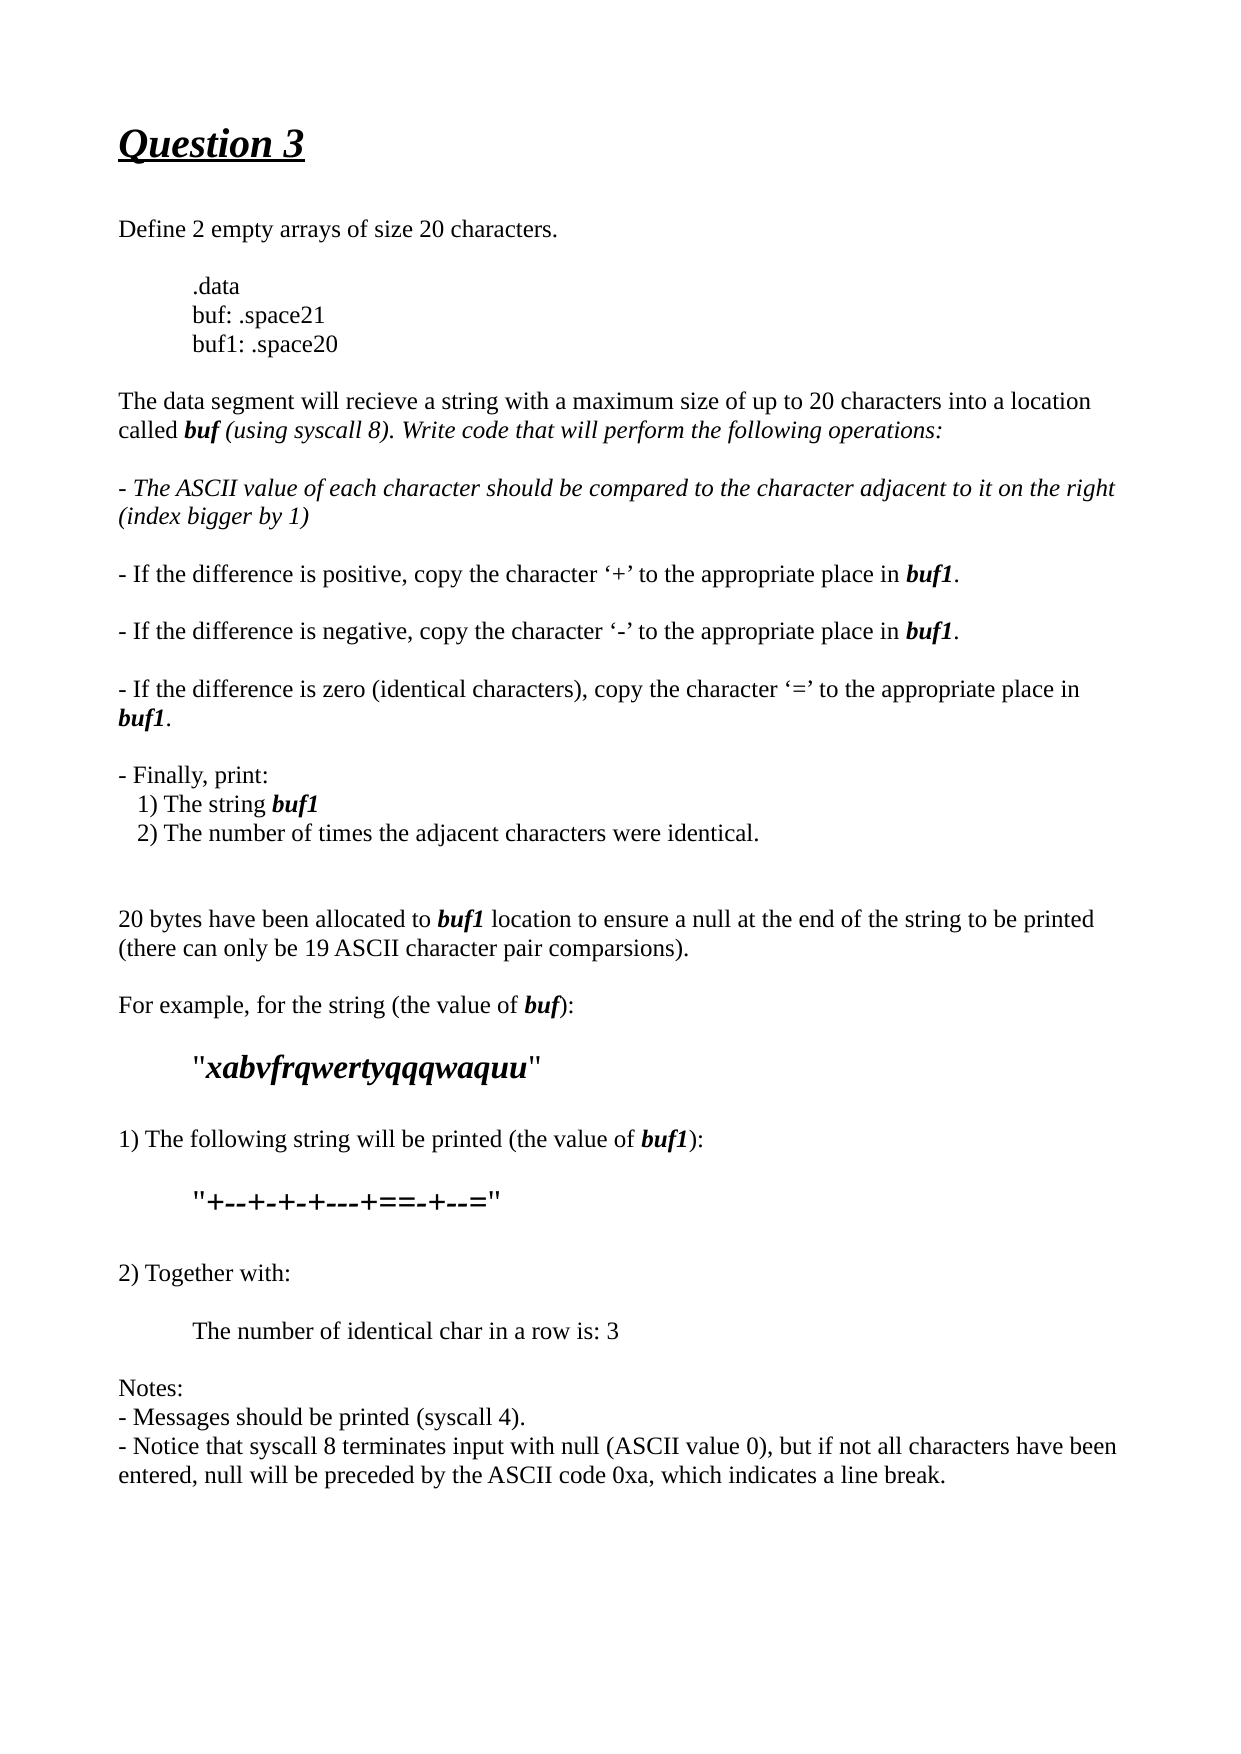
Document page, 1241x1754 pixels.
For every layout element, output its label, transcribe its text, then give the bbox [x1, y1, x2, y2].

text - Messages should be printed (syscall 4). [118, 1402, 1122, 1431]
text (there can only be 19 ASCII character pair comparsions). [118, 933, 1122, 961]
text "+--+-+-+---+==-+--=" [118, 1182, 1122, 1220]
text The data segment will recieve a string with a maximum size of up to 20 characters into a location [118, 386, 1122, 415]
text - The ASCII value of each character should be compared to the character adjacent to it on the right (index bigger by 1) [118, 473, 1122, 530]
text - If the difference is zero (identical characters), copy the character ‘=’ to the appropriate place in buf1. [118, 674, 1122, 731]
text - Notice that syscall 8 terminates input with null (ASCII value 0), but if not all characters have been entered, null will be preceded by the ASCII code 0xa, which indicates a line break. [118, 1431, 1122, 1488]
text buf: .space21 [118, 300, 1122, 329]
text For example, for the string (the value of buf): [118, 990, 1122, 1019]
text 2) The number of times the adjacent characters were identical. [118, 818, 1122, 846]
text Define 2 empty arrays of size 20 characters. [118, 214, 1122, 243]
text buf1: .space20 [118, 329, 1122, 358]
text 1) The following string will be printed (the value of buf1): [118, 1124, 1122, 1153]
text - If the difference is negative, copy the character ‘-’ to the appropriate place in buf1. [118, 616, 1122, 645]
text .data [118, 271, 1122, 300]
text The number of identical char in a row is: 3 [118, 1316, 1122, 1345]
text Question 3 [118, 118, 1122, 166]
text 20 bytes have been allocated to buf1 location to ensure a null at the end of the string to be printed [118, 904, 1122, 933]
text - Finally, print: [118, 760, 1122, 789]
text Notes: [118, 1373, 1122, 1402]
text 1) The string buf1 [118, 789, 1122, 818]
text 2) Together with: [118, 1258, 1122, 1287]
text "xabvfrqwertyqqqwaquu" [118, 1048, 1122, 1086]
text called buf (using syscall 8). Write code that will perform the following operations: [118, 415, 1122, 444]
text - If the difference is positive, copy the character ‘+’ to the appropriate place in buf1. [118, 559, 1122, 588]
